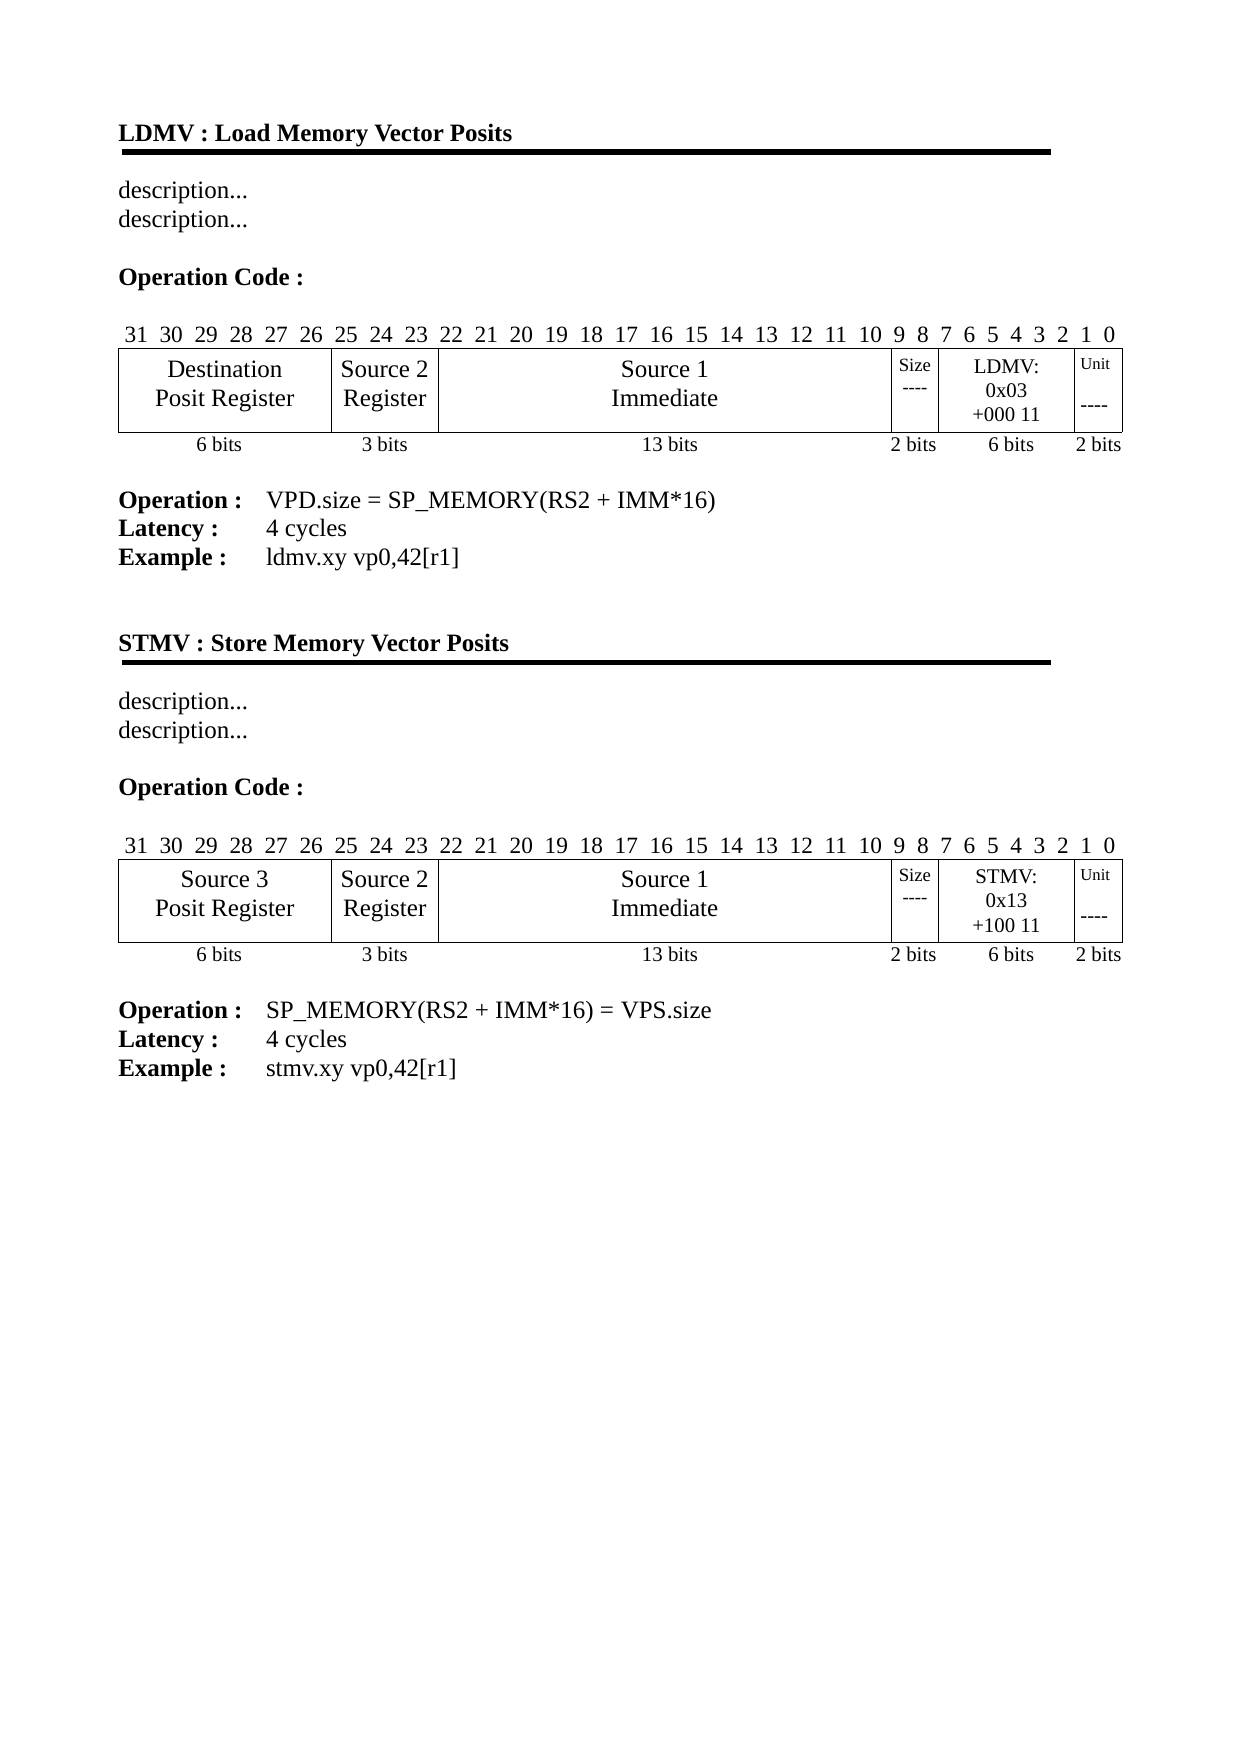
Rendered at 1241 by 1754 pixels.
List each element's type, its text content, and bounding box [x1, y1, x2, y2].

text description... [118, 715, 1122, 772]
table_header Unit ---- [1075, 860, 1122, 942]
table_header LDMV: 0x03 +000 11 [939, 349, 1074, 432]
table_header Source 3 Posit Register [119, 860, 331, 942]
text Operation Code : [118, 262, 1122, 291]
text Operation : SP_MEMORY(RS2 + IMM*16) = VPS.size [118, 995, 1122, 1024]
text 6 bits 3 bits 13 bits 2 bits 6 bits 2 bits [118, 943, 1122, 966]
table_header Source 2 Register [332, 349, 438, 432]
table_header Unit ---- [1075, 349, 1122, 432]
text Operation : VPD.size = SP_MEMORY(RS2 + IMM*16) [118, 485, 1122, 513]
text Latency : 4 cycles Example : stmv.xy vp0,42[r1] [118, 1024, 1122, 1081]
text 6 bits 3 bits 13 bits 2 bits 6 bits 2 bits [118, 433, 1122, 456]
text 31 30 29 28 27 26 25 24 23 22 21 20 19 18 17 16 15 14 13 12 11 10 9 8 7 6 5 4 3 2 1 0 [118, 801, 1122, 858]
table_header Destination Posit Register [119, 349, 331, 432]
text description... [118, 176, 1122, 204]
table_header Source 1 Immediate [439, 349, 891, 432]
text STMV : Store Memory Vector Posits [118, 628, 1122, 686]
text Operation Code : [118, 772, 1122, 801]
table_header Source 2 Register [332, 860, 438, 942]
text LDMV : Load Memory Vector Posits [118, 118, 1122, 176]
text description... [118, 204, 1122, 262]
text description... [118, 686, 1122, 715]
text 31 30 29 28 27 26 25 24 23 22 21 20 19 18 17 16 15 14 13 12 11 10 9 8 7 6 5 4 3 2 1 0 [118, 291, 1122, 348]
text Latency : 4 cycles Example : ldmv.xy vp0,42[r1] [118, 513, 1122, 571]
table_header Size ---- [892, 860, 938, 942]
table_header Size ---- [892, 349, 938, 432]
table_header Source 1 Immediate [439, 860, 891, 942]
table_header STMV: 0x13 +100 11 [939, 860, 1074, 942]
